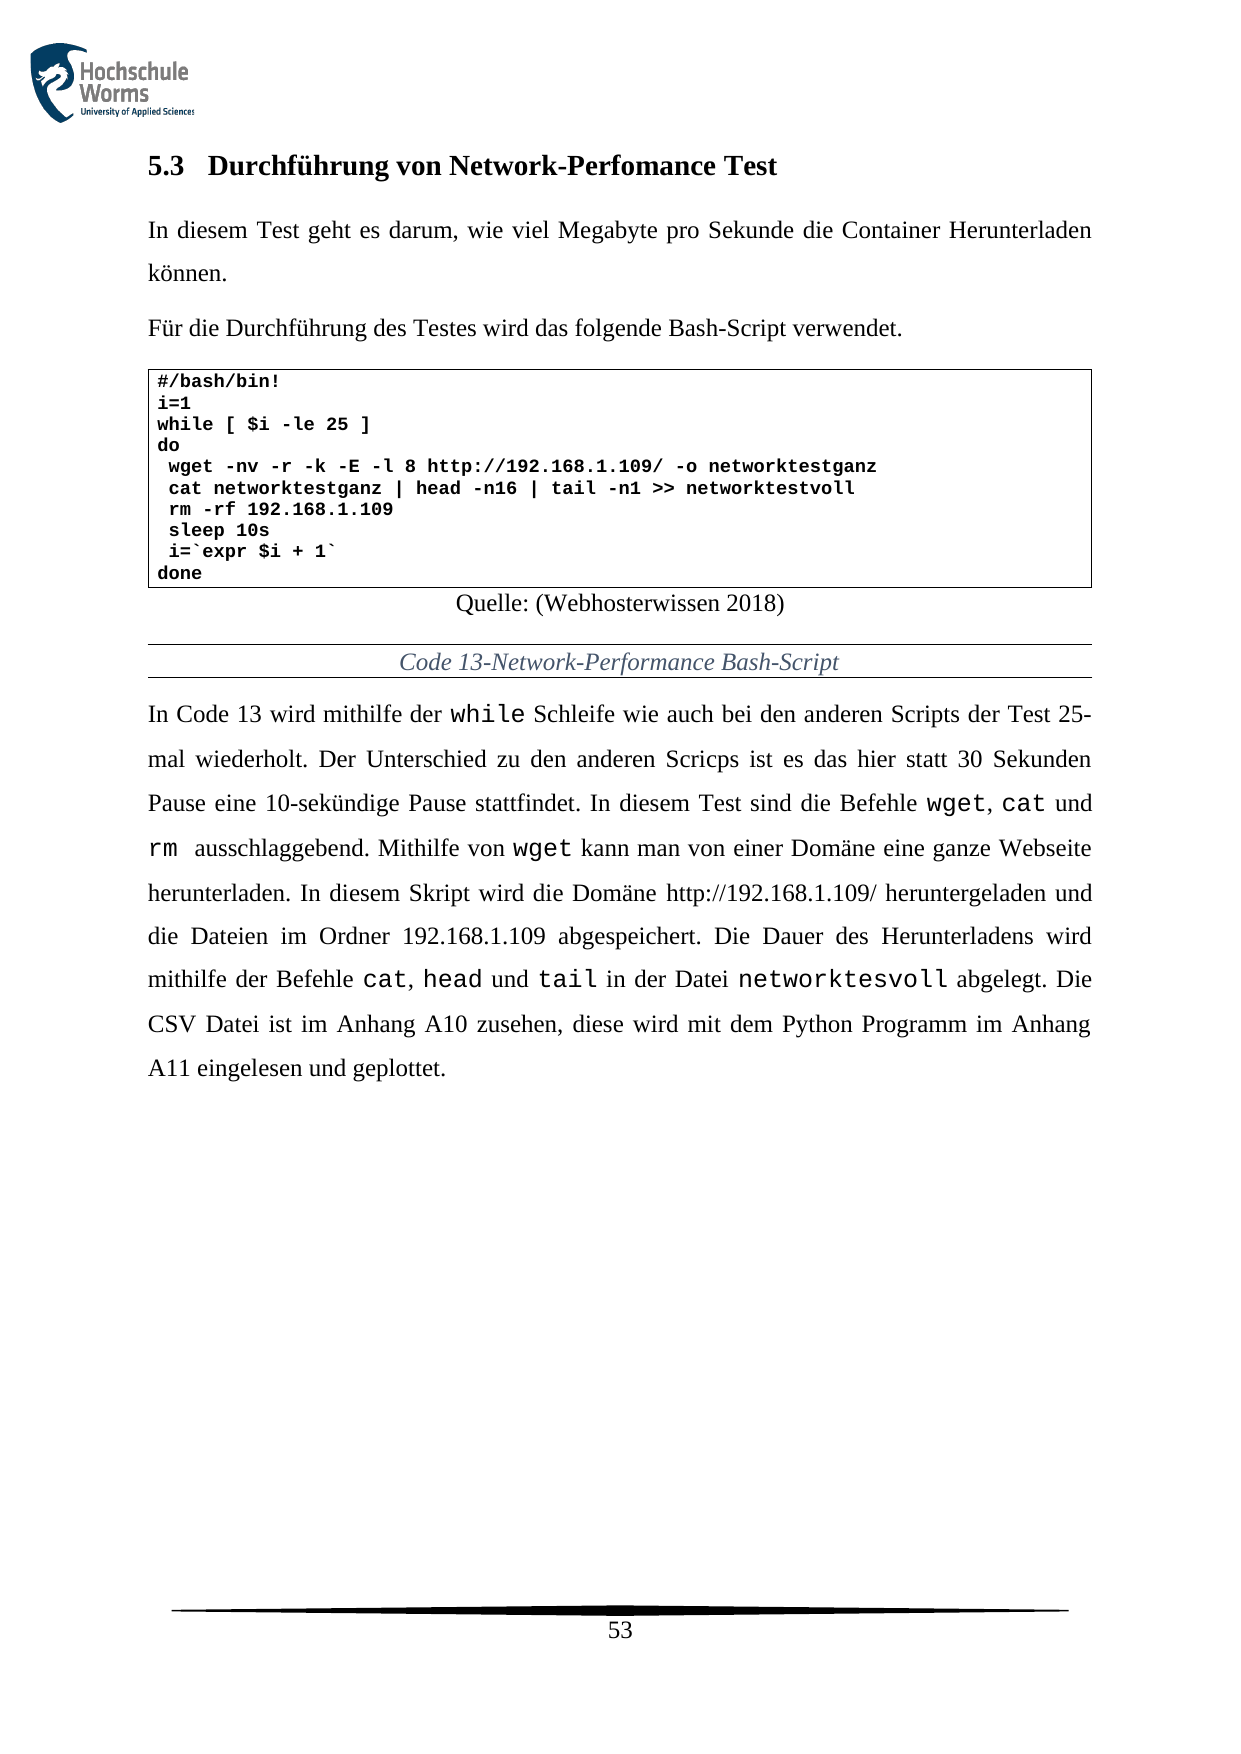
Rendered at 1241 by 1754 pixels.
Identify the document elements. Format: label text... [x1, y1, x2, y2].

text Code 13-Network-Performance Bash-Script [148, 645, 1092, 677]
subtitle Durchführung von Network-Perfomance Test [148, 148, 1092, 181]
text Für die Durchführung des Testes wird das folgende Bash-Script verwendet. [148, 313, 1092, 342]
text Quelle: (Webhosterwissen 2018) [148, 588, 1092, 617]
text In Code 13 wird mithilfe der while Schleife wie auch bei den anderen Scripts der Test 25-mal wiederholt. Der Unterschied zu den anderen Scricps ist es das hier statt 30 Sekunden Pause eine 10-sekündige Pause stattfindet. In diesem Test sind die Befehle wget, cat und rm ausschlaggebend. Mithilfe von wget kann man von einer Domäne eine ganze Webseite herunterladen. In diesem Skript wird die Domäne http://192.168.1.109/ heruntergeladen und die Dateien im Ordner 192.168.1.109 abgespeichert. Die Dauer des Herunterladens wird mithilfe der Befehle cat, head und tail in der Datei networktesvoll abgelegt. Die CSV Datei ist im Anhang A10 zusehen, diese wird mit dem Python Programm im Anhang A11 eingelesen und geplottet. [148, 699, 1092, 1081]
text In diesem Test geht es darum, wie viel Megabyte pro Sekunde die Container Herunterladen können. [148, 215, 1092, 287]
text #/bash/bin! i=1 while [ $i -le 25 ] do wget -nv -r -k -E -l 8 http://192.168.1.109/ -o networktestganz cat networktestganz | head -n16 | tail -n1 >> networktestvoll rm -rf 192.168.1.109 sleep 10s i=`expr $i + 1` done [149, 370, 1091, 587]
